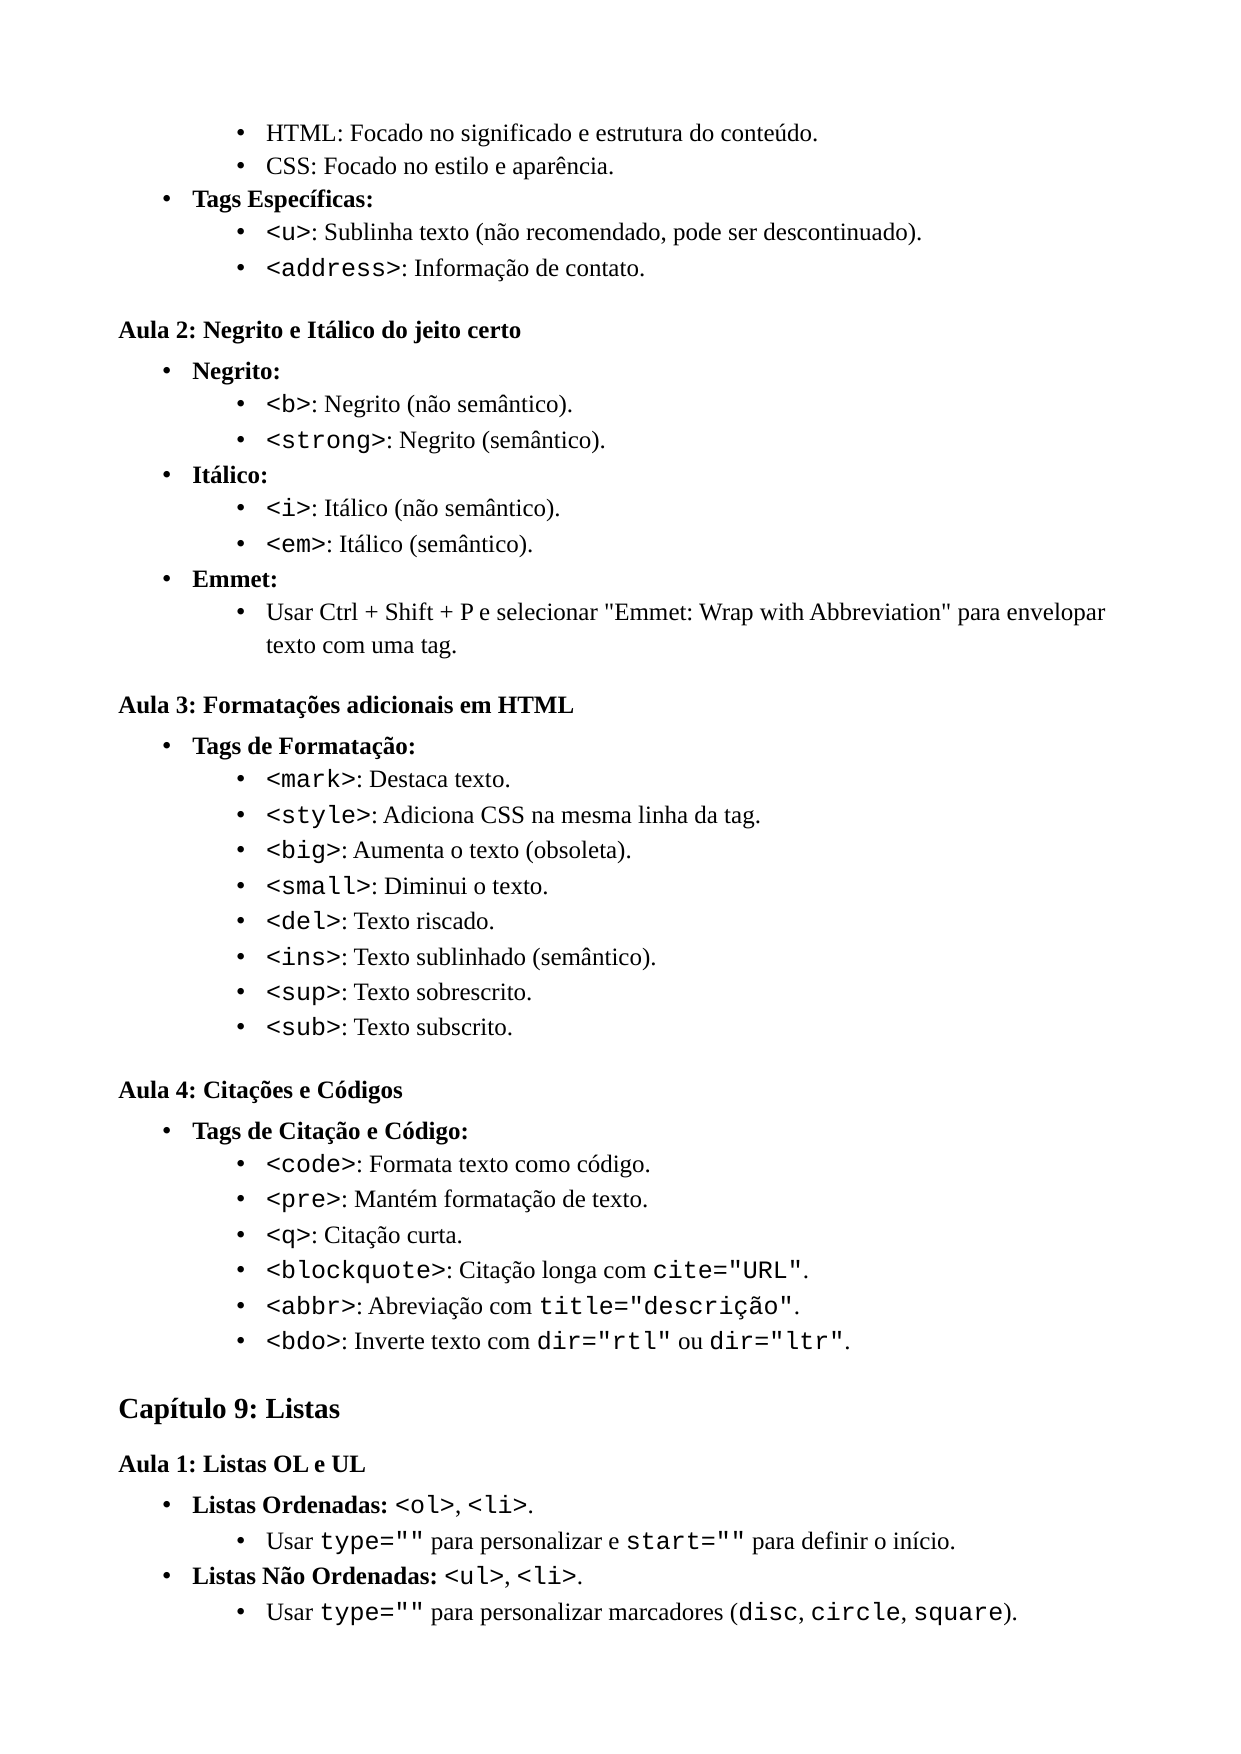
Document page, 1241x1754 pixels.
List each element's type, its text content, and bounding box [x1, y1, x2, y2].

list HTML: Focado no significado e estrutura do conteúdo. [236, 118, 1122, 147]
list Emmet: [162, 564, 1122, 593]
list Itálico: [162, 460, 1122, 489]
list Tags de Citação e Código: [162, 1116, 1122, 1145]
subtitle Aula 3: Formatações adicionais em HTML [118, 690, 1122, 719]
list <pre>: Mantém formatação de texto. [236, 1184, 1122, 1215]
list <bdo>: Inverte texto com dir="rtl" ou dir="ltr". [236, 1326, 1122, 1357]
list <u>: Sublinha texto (não recomendado, pode ser descontinuado). [236, 217, 1122, 248]
list <sup>: Texto sobrescrito. [236, 977, 1122, 1008]
list <ins>: Texto sublinhado (semântico). [236, 942, 1122, 972]
subtitle Aula 2: Negrito e Itálico do jeito certo [118, 315, 1122, 344]
list Usar type="" para personalizar e start="" para definir o início. [236, 1526, 1122, 1557]
list <del>: Texto riscado. [236, 906, 1122, 937]
list Usar Ctrl + Shift + P e selecionar "Emmet: Wrap with Abbreviation" para envelopar texto com uma tag. [236, 597, 1122, 659]
list <strong>: Negrito (semântico). [236, 425, 1122, 456]
list Negrito: [162, 356, 1122, 385]
list <abbr>: Abreviação com title="descrição". [236, 1291, 1122, 1322]
list Tags de Formatação: [162, 731, 1122, 760]
list <address>: Informação de contato. [236, 253, 1122, 283]
list <b>: Negrito (não semântico). [236, 389, 1122, 420]
list <sub>: Texto subscrito. [236, 1012, 1122, 1043]
list <style>: Adiciona CSS na mesma linha da tag. [236, 800, 1122, 831]
list <i>: Itálico (não semântico). [236, 493, 1122, 524]
list <big>: Aumenta o texto (obsoleta). [236, 835, 1122, 866]
list <small>: Diminui o texto. [236, 871, 1122, 902]
list Listas Não Ordenadas: <ul>, <li>. [162, 1561, 1122, 1592]
list <em>: Itálico (semântico). [236, 529, 1122, 559]
list <mark>: Destaca texto. [236, 764, 1122, 795]
list Usar type="" para personalizar marcadores (disc, circle, square). [236, 1597, 1122, 1628]
subtitle Aula 4: Citações e Códigos [118, 1075, 1122, 1104]
list CSS: Focado no estilo e aparência. [236, 151, 1122, 180]
list <q>: Citação curta. [236, 1220, 1122, 1251]
list <code>: Formata texto como código. [236, 1149, 1122, 1180]
list <blockquote>: Citação longa com cite="URL". [236, 1255, 1122, 1286]
subtitle Capítulo 9: Listas [118, 1391, 1122, 1424]
subtitle Aula 1: Listas OL e UL [118, 1449, 1122, 1478]
list Tags Específicas: [162, 184, 1122, 213]
list Listas Ordenadas: <ol>, <li>. [162, 1491, 1122, 1521]
